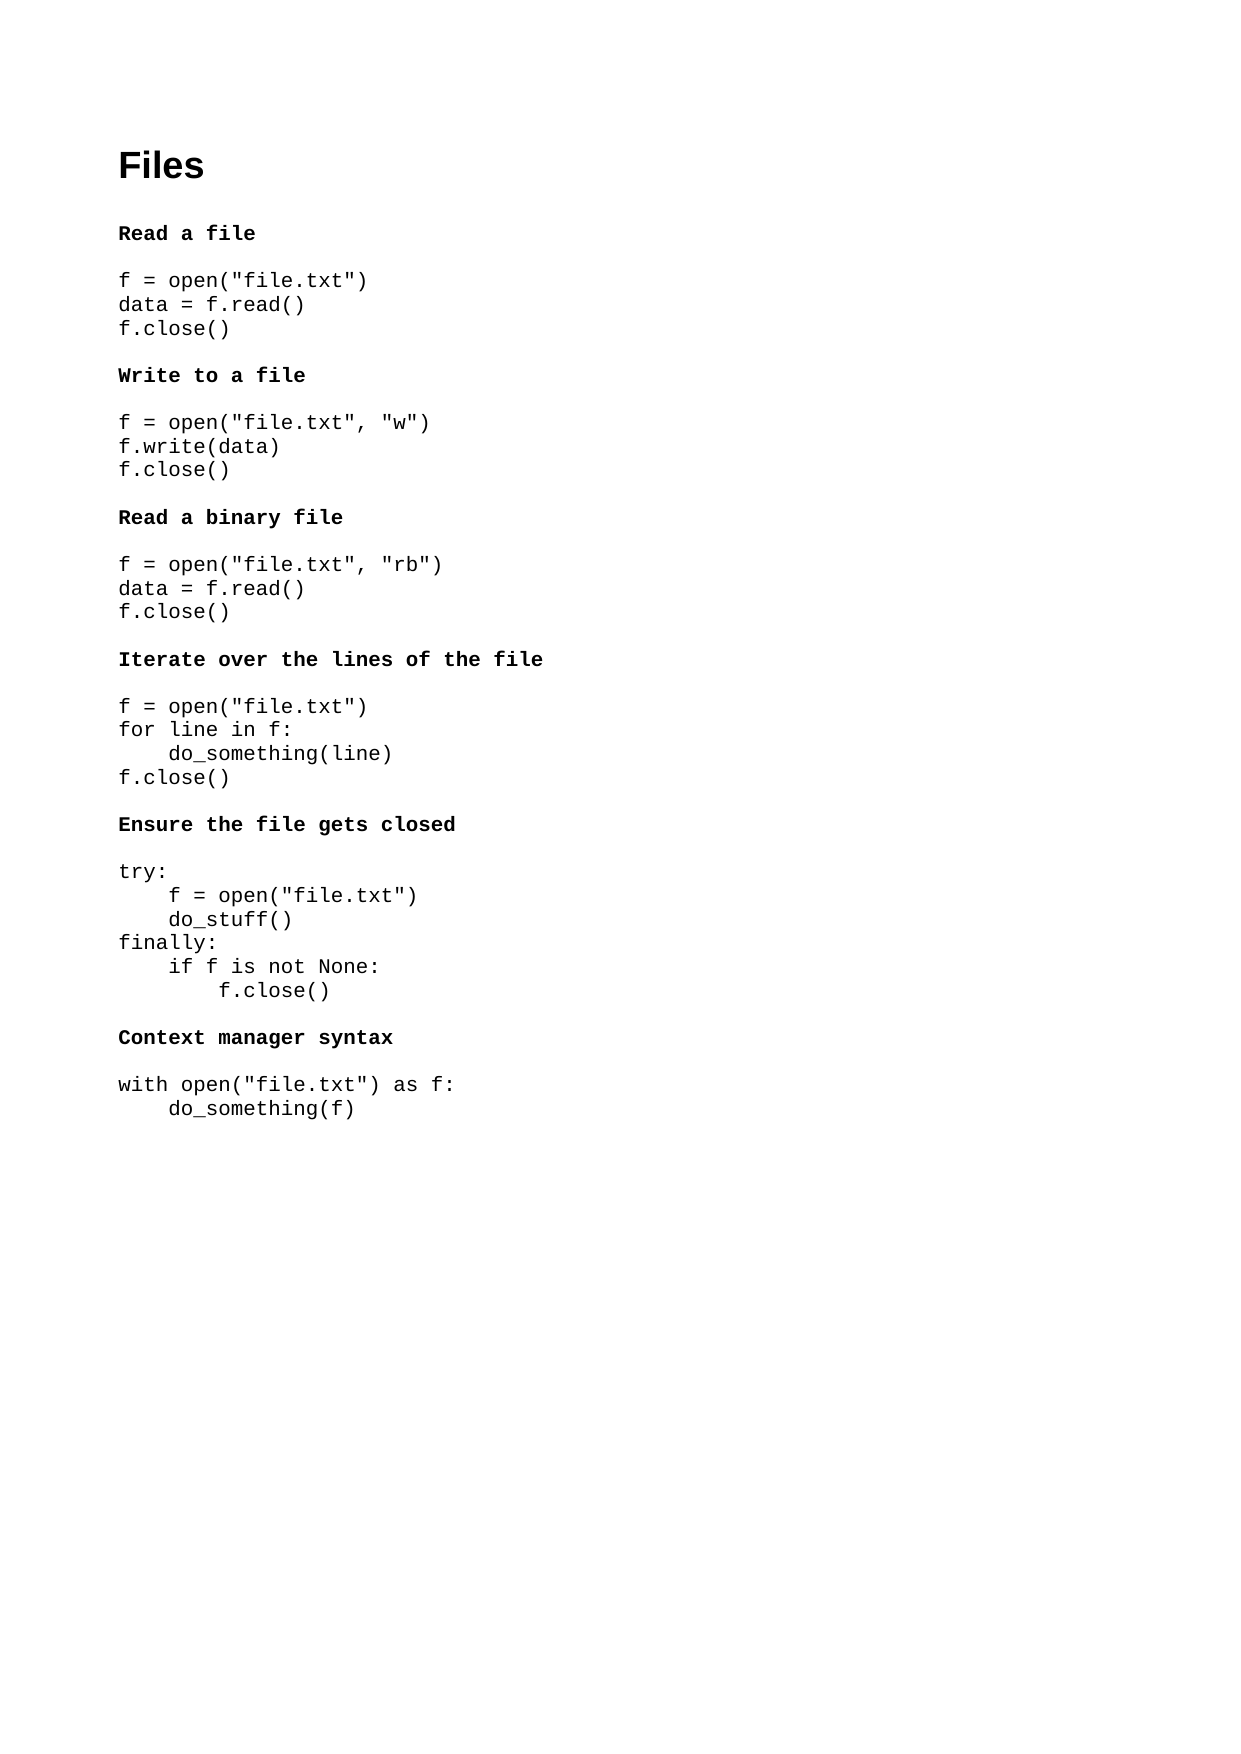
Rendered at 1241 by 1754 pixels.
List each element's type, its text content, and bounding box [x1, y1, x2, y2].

text with open("file.txt") as f: [118, 1074, 1122, 1098]
text do_something(line) [118, 743, 1122, 767]
text f.close() [118, 767, 1122, 790]
text f.close() [118, 601, 1122, 625]
text f = open("file.txt") [118, 885, 1122, 909]
text do_stuff() [118, 909, 1122, 932]
text f = open("file.txt", "rb") [118, 554, 1122, 578]
text Ensure the file gets closed [118, 814, 1122, 838]
text f.close() [118, 979, 1122, 1003]
text Context manager syntax [118, 1027, 1122, 1051]
text do_something(f) [118, 1098, 1122, 1121]
text f.close() [118, 459, 1122, 483]
text if f is not None: [118, 956, 1122, 979]
text for line in f: [118, 719, 1122, 743]
text Write to a file [118, 365, 1122, 388]
text data = f.read() [118, 294, 1122, 317]
text try: [118, 861, 1122, 885]
text f.close() [118, 317, 1122, 341]
text f = open("file.txt") [118, 696, 1122, 719]
text Read a binary file [118, 507, 1122, 530]
text Iterate over the lines of the file [118, 648, 1122, 672]
text data = f.read() [118, 578, 1122, 601]
subtitle Files [118, 143, 1122, 187]
text Read a file [118, 223, 1122, 247]
text finally: [118, 932, 1122, 956]
text f.write(data) [118, 436, 1122, 459]
text f = open("file.txt", "w") [118, 412, 1122, 436]
text f = open("file.txt") [118, 270, 1122, 294]
